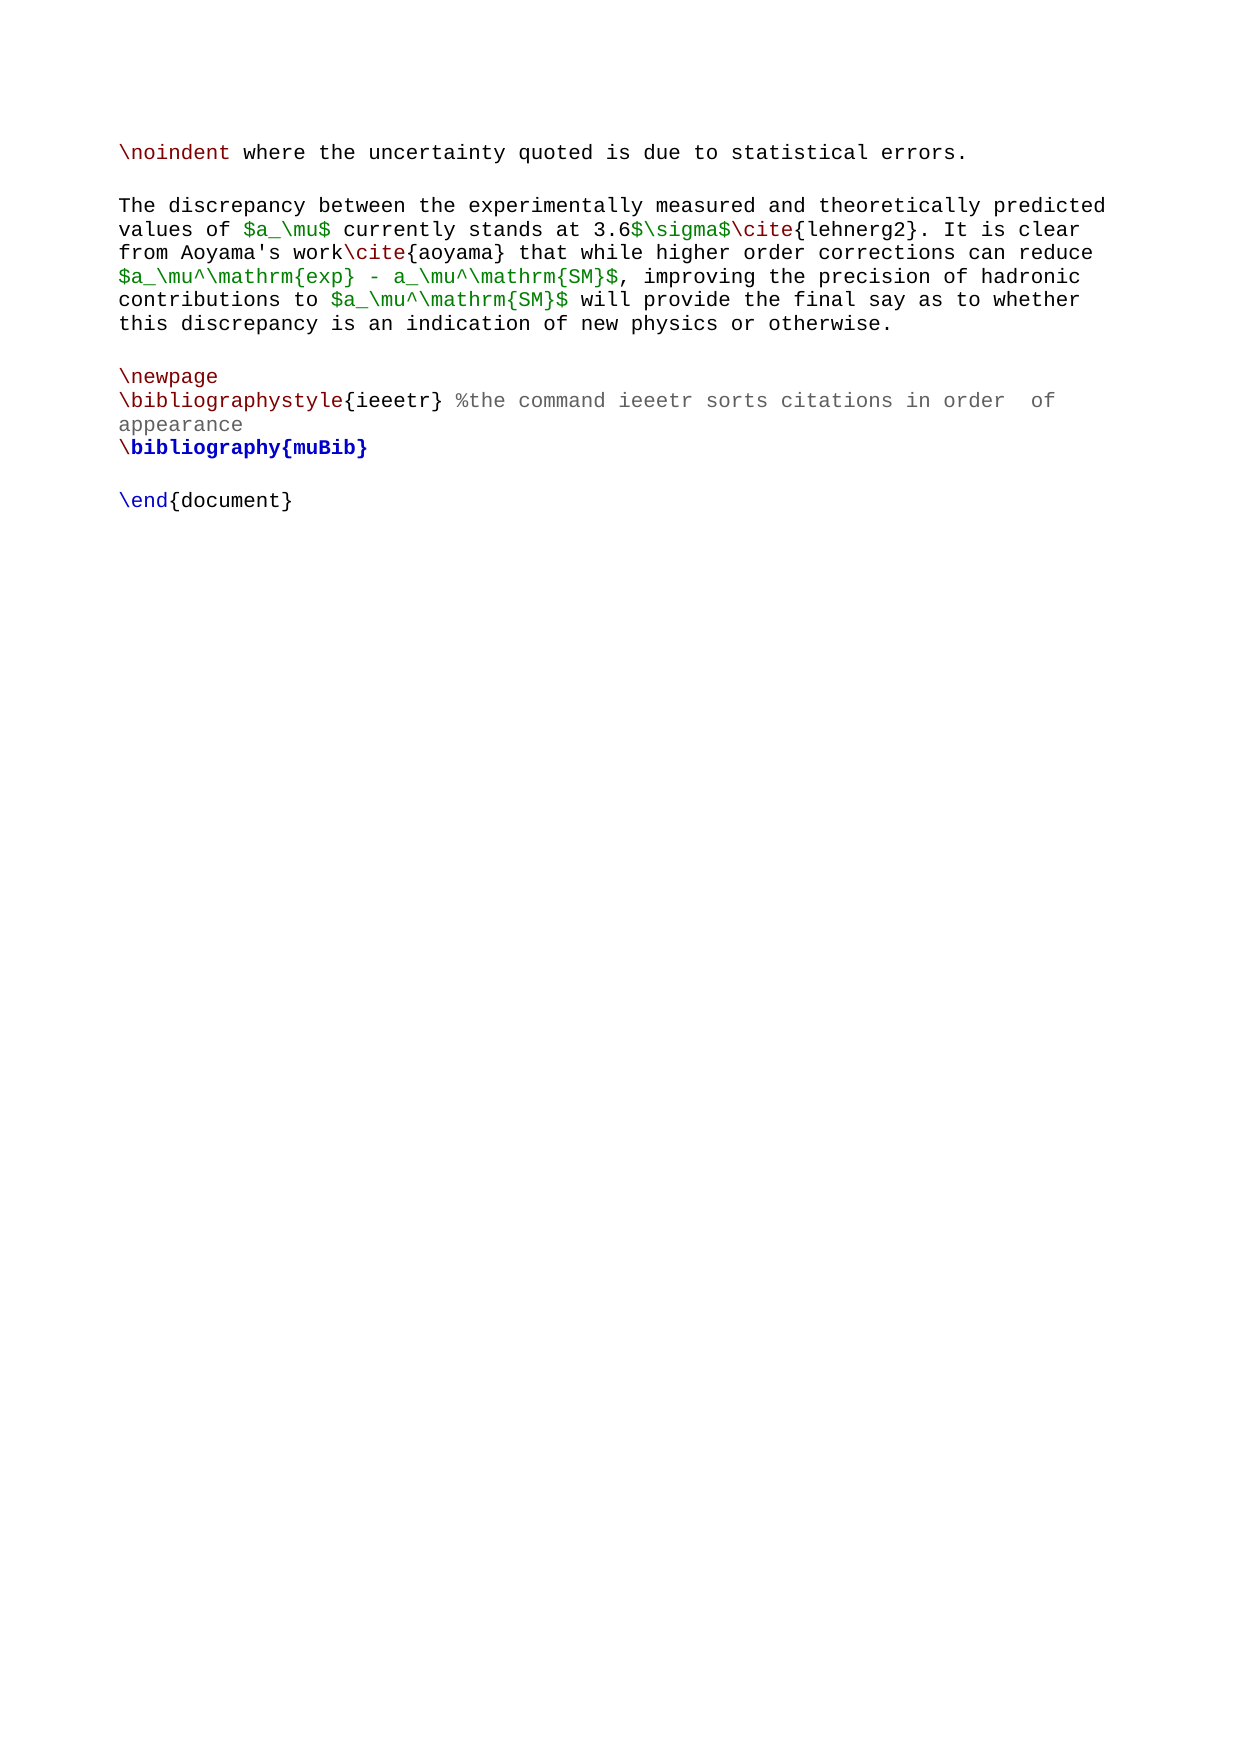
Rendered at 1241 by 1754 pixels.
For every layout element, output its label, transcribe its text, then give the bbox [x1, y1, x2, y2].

text \newpage [118, 366, 1122, 390]
text The discrepancy between the experimentally measured and theoretically predicted values of $a_\mu$ currently stands at 3.6$\sigma$\cite{lehnerg2}. It is clear from Aoyama's work\cite{aoyama} that while higher order corrections can reduce $a_\mu^\mathrm{exp} - a_\mu^\mathrm{SM}$, improving the precision of hadronic contributions to $a_\mu^\mathrm{SM}$ will provide the final say as to whether this discrepancy is an indication of new physics or otherwise. [118, 195, 1122, 337]
text \bibliographystyle{ieeetr} %the command ieeetr sorts citations in order of appearance [118, 390, 1122, 437]
text \end{document} [118, 490, 1122, 514]
text \bibliography{muBib} [118, 437, 1122, 461]
text \noindent where the uncertainty quoted is due to statistical errors. [118, 142, 1122, 165]
